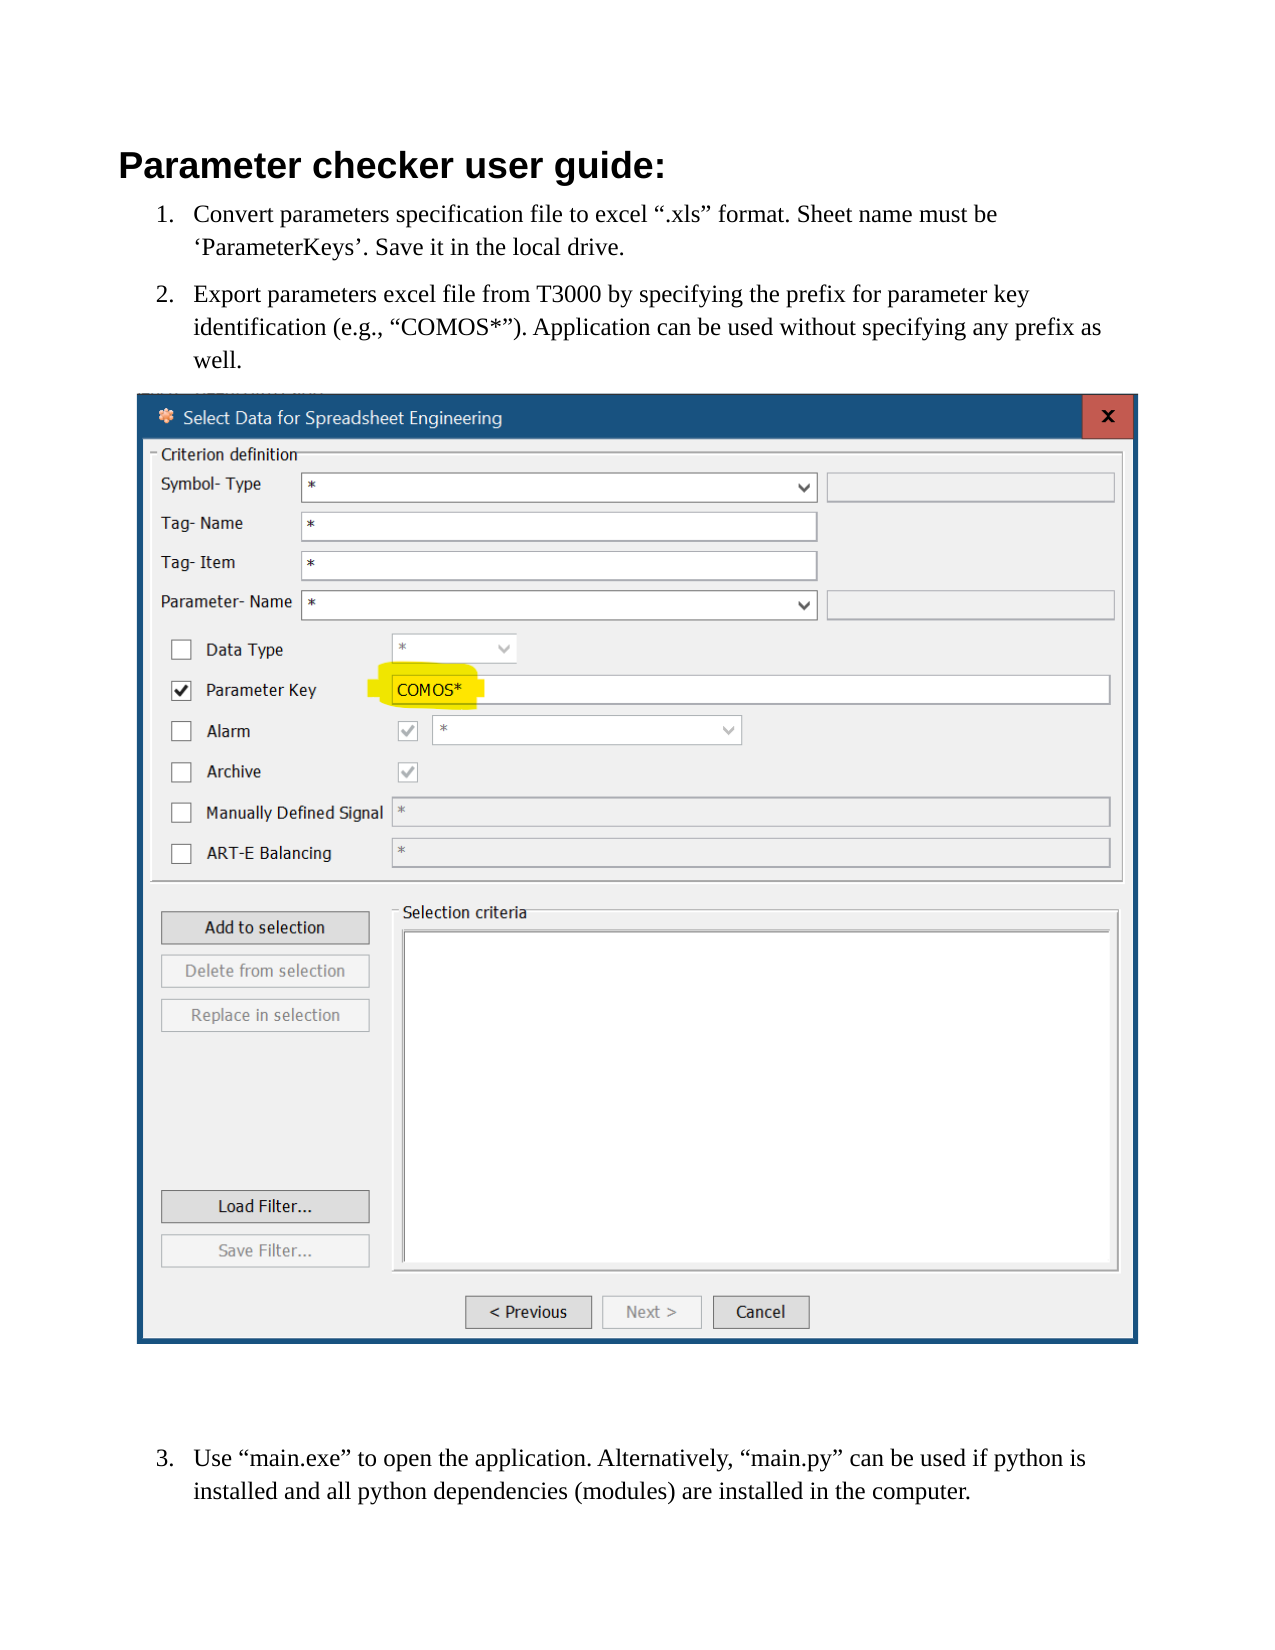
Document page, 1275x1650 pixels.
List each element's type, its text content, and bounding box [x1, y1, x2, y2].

list Export parameters excel file from T3000 by specifying the prefix for parameter key identification (e.g., “COMOS*”). Application can be used without specifying any prefix as well. [156, 279, 1157, 374]
picture [136, 393, 1139, 1344]
subtitle Parameter checker user guide: [118, 143, 1157, 186]
list Use “main.exe” to open the application. Alternatively, “main.py” can be used if python is installed and all python dependencies (modules) are installed in the computer. [156, 1443, 1157, 1505]
list Convert parameters specification file to excel “.xls” format. Sheet name must be ‘ParameterKeys’. Save it in the local drive. [156, 199, 1157, 261]
